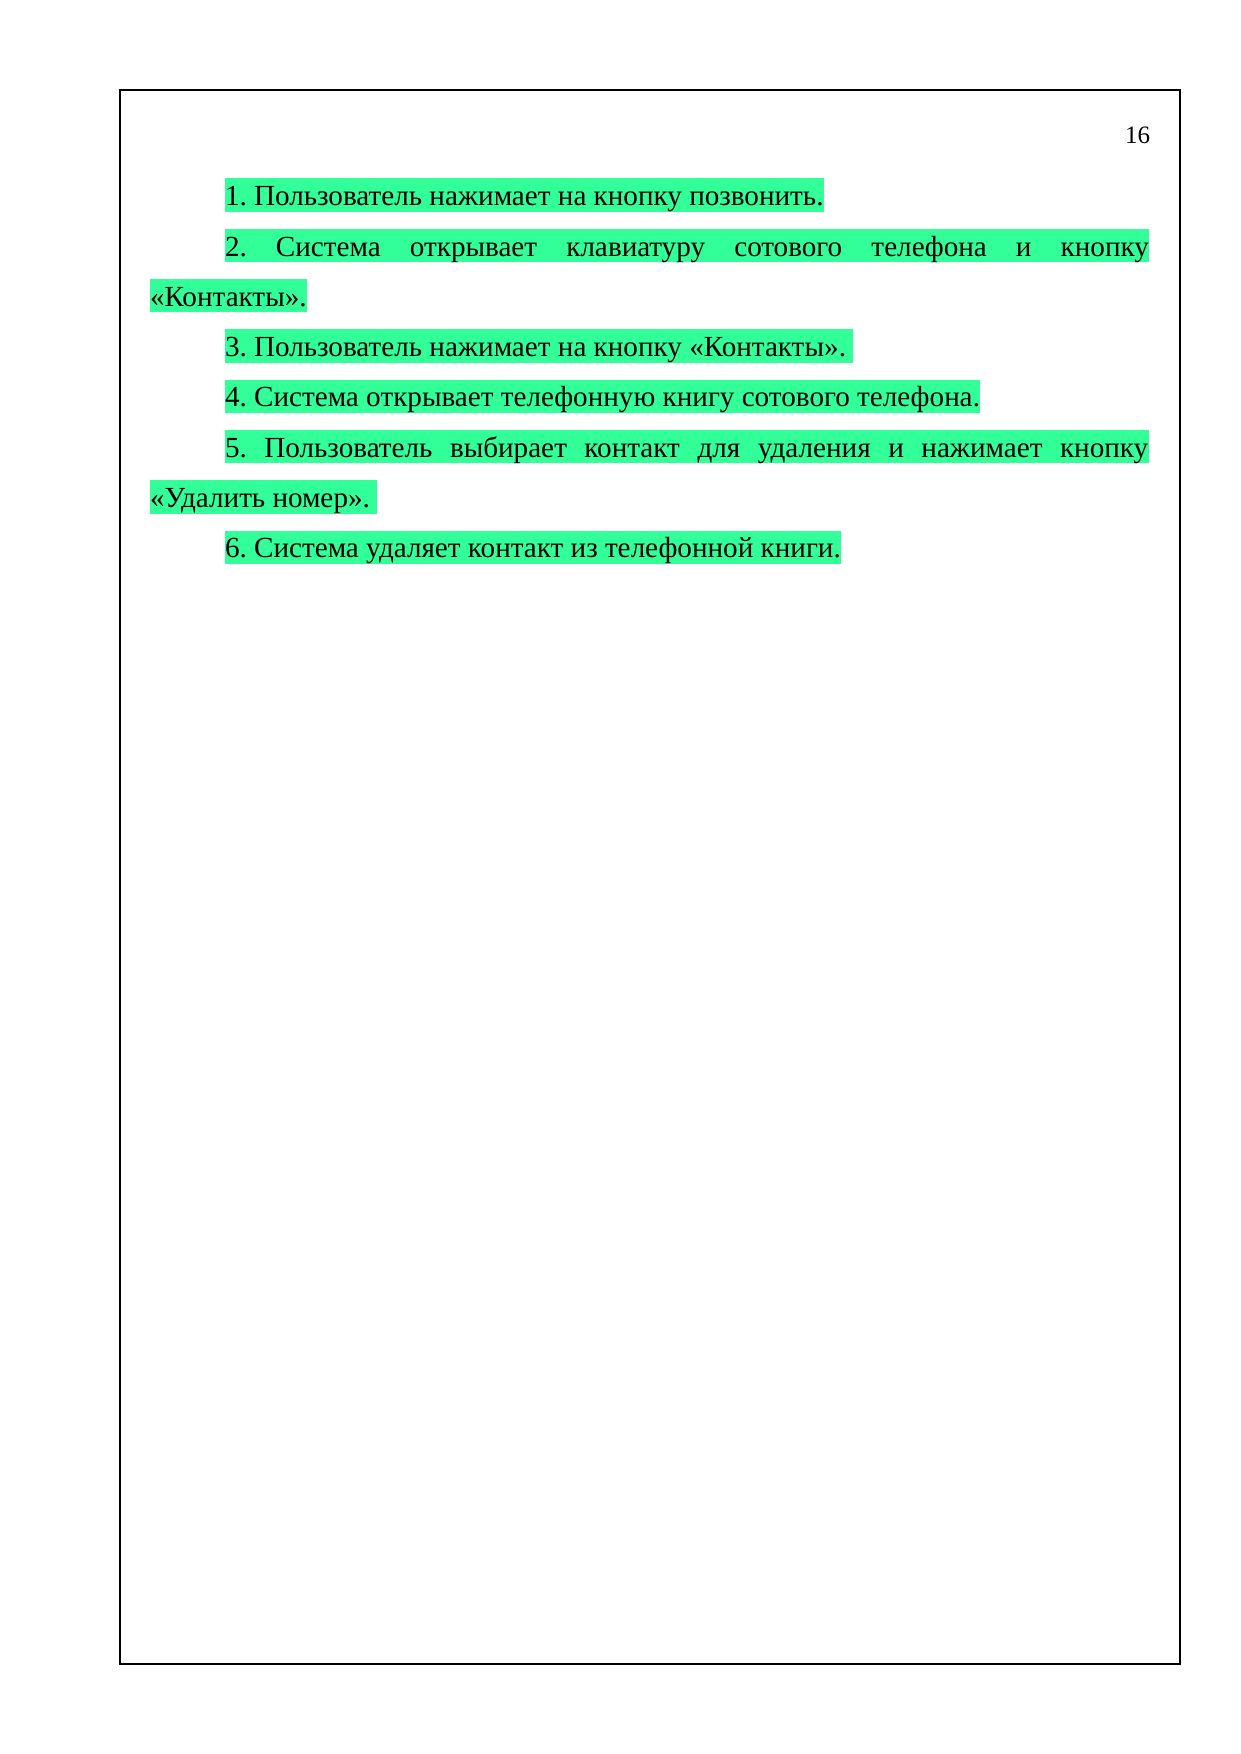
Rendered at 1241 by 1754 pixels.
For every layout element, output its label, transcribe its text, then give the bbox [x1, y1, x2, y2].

text 4. Система открывает телефонную книгу сотового телефона. [150, 379, 1149, 413]
text 2. Система открывает клавиатуру сотового телефона и кнопку «Контакты». [150, 229, 1149, 312]
text 5. Пользователь выбирает контакт для удаления и нажимает кнопку «Удалить номер». [150, 430, 1149, 514]
text 3. Пользователь нажимает на кнопку «Контакты». [150, 329, 1149, 363]
text 6. Система удаляет контакт из телефонной книги. [150, 531, 1149, 564]
text 1. Пользователь нажимает на кнопку позвонить. [150, 178, 1149, 212]
